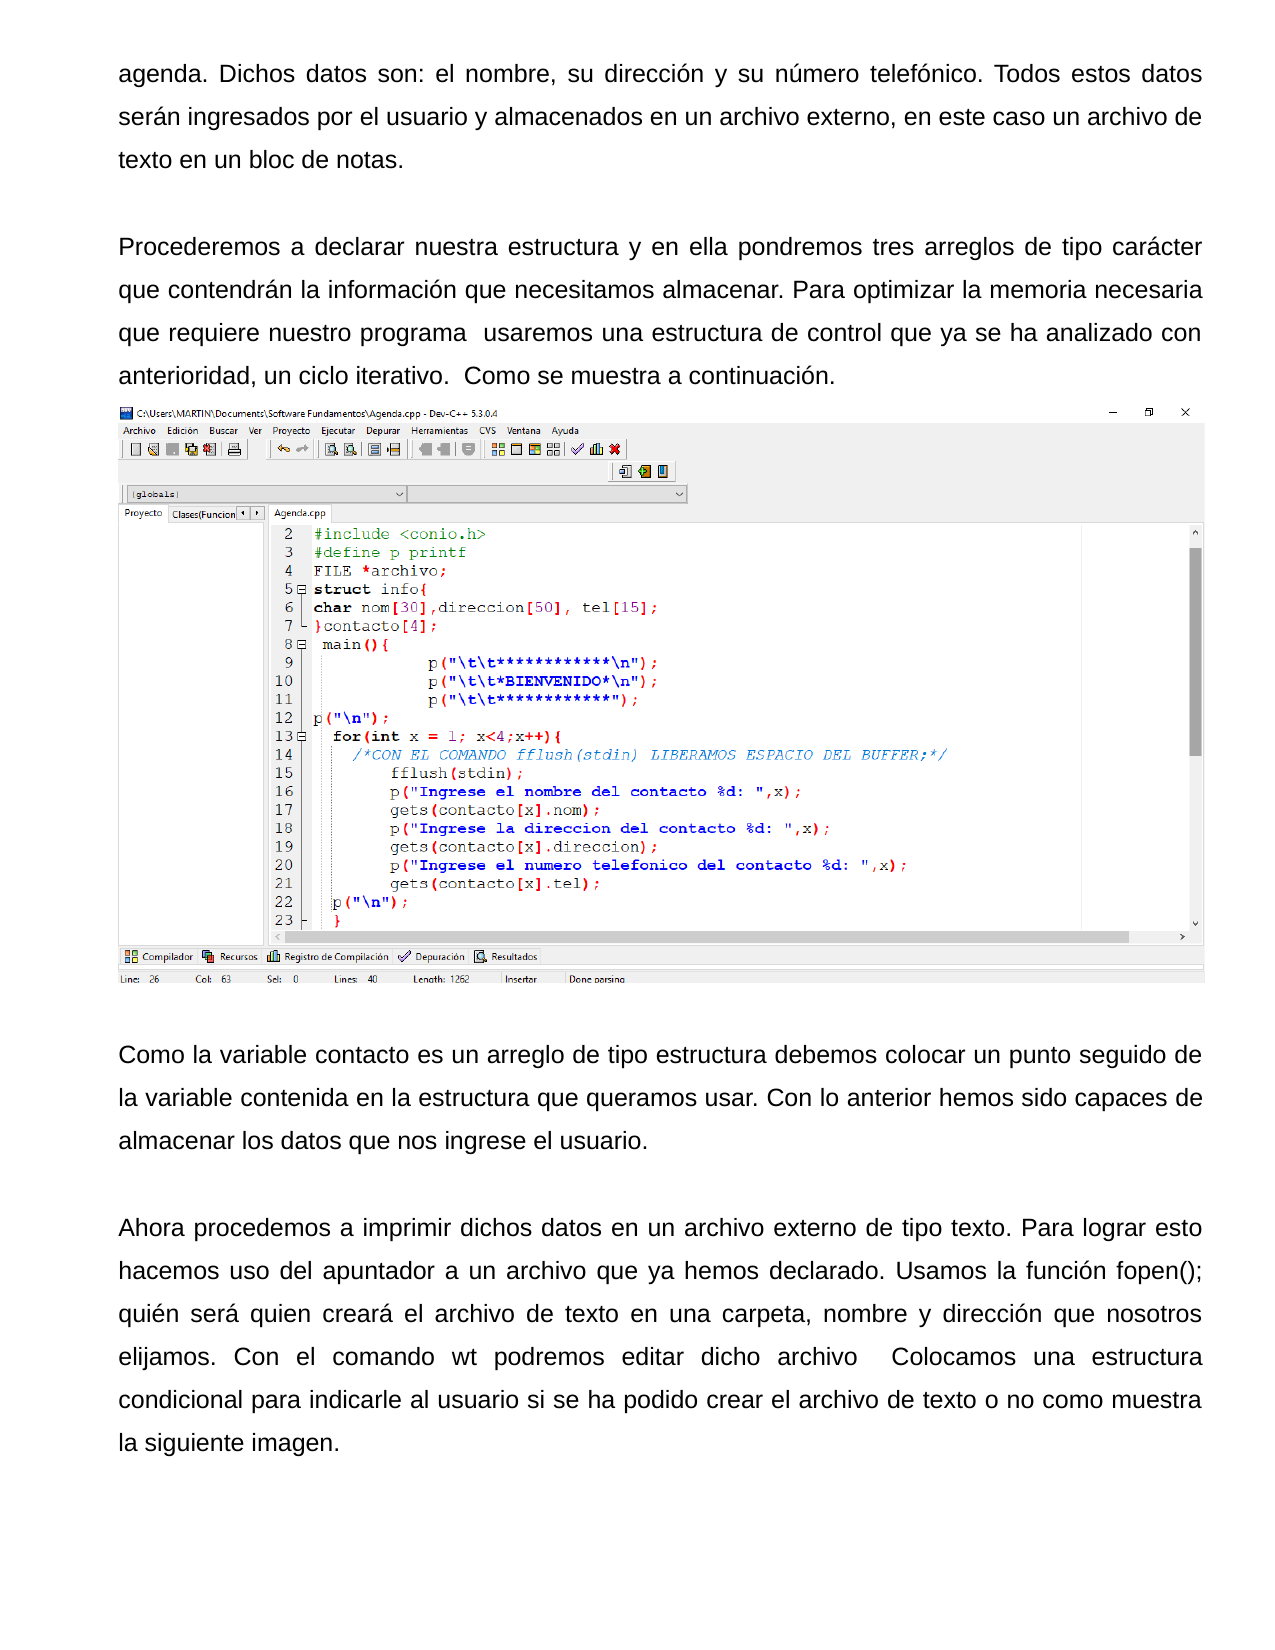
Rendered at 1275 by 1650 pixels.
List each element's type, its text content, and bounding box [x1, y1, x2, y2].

text Ahora procedemos a imprimir dichos datos en un archivo externo de tipo texto. Para lograr esto hacemos uso del apuntador a un archivo que ya hemos declarado. Usamos la función fopen(); quién será quien creará el archivo de texto en una carpeta, nombre y dirección que nosotros elijamos. Con el comando wt podremos editar dicho archivo Colocamos una estructura condicional para indicarle al usuario si se ha podido crear el archivo de texto o no como muestra la siguiente imagen. [118, 1212, 1205, 1457]
text Como la variable contacto es un arreglo de tipo estructura debemos colocar un punto seguido de la variable contenida en la estructura que queramos usar. Con lo anterior hemos sido capaces de almacenar los datos que nos ingrese el usuario. [118, 1040, 1205, 1155]
text Procederemos a declarar nuestra estructura y en ella pondremos tres arreglos de tipo carácter que contendrán la información que necesitamos almacenar. Para optimizar la memoria necesaria que requiere nuestro programa usaremos una estructura de control que ya se ha analizado con anterioridad, un ciclo iterativo. Como se muestra a continuación. [118, 232, 1205, 390]
text agenda. Dichos datos son: el nombre, su dirección y su número telefónico. Todos estos datos serán ingresados por el usuario y almacenados en un archivo externo, en este caso un archivo de texto en un bloc de notas. [118, 59, 1205, 174]
